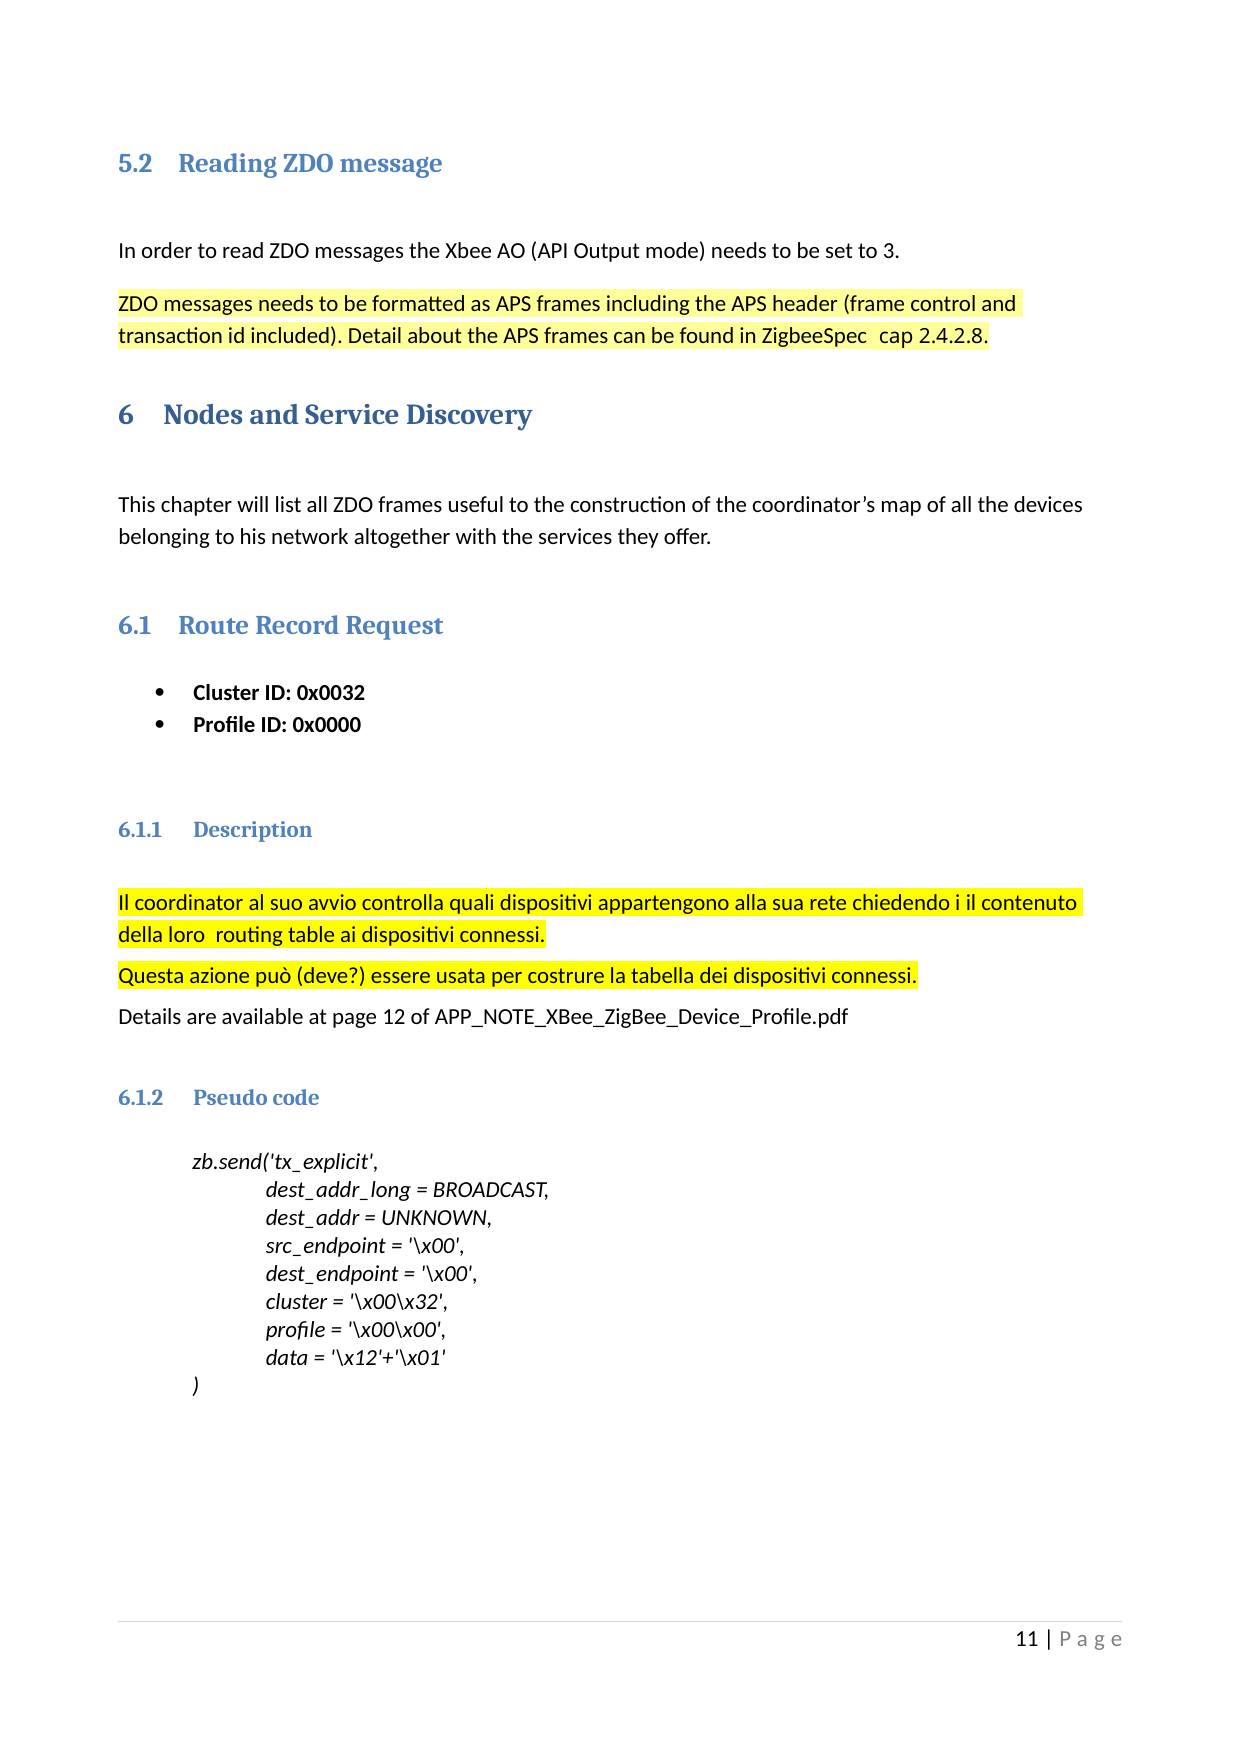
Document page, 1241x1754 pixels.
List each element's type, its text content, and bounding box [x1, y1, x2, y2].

list Profile ID: 0x0000 [156, 710, 1122, 738]
text dest_addr_long = BROADCAST, [192, 1175, 1122, 1203]
text This chapter will list all ZDO frames useful to the construction of the coordinator’s map of all the devices belonging to his network altogether with the services they offer. [118, 490, 1122, 550]
text zb.send('tx_explicit', [192, 1147, 1122, 1175]
list Cluster ID: 0x0032 [156, 678, 1122, 706]
text src_endpoint = '\x00', [192, 1231, 1122, 1259]
text cluster = '\x00\x32', [192, 1287, 1122, 1315]
text dest_endpoint = '\x00', [192, 1259, 1122, 1287]
text dest_addr = UNKNOWN, [192, 1203, 1122, 1231]
text ZDO messages needs to be formatted as APS frames including the APS header (frame control and transaction id included). Detail about the APS frames can be found in ZigbeeSpec cap 2.4.2.8. [118, 289, 1122, 350]
text profile = '\x00\x00', [192, 1315, 1122, 1343]
text Il coordinator al suo avvio controlla quali dispositivi appartengono alla sua rete chiedendo i il contenuto della loro routing table ai dispositivi connessi. [118, 888, 1122, 948]
subtitle Nodes and Service Discovery [118, 398, 1122, 432]
text In order to read ZDO messages the Xbee AO (API Output mode) needs to be set to 3. [118, 236, 1122, 264]
subtitle Pseudo code [118, 1084, 1122, 1111]
subtitle Description [118, 816, 1122, 843]
subtitle Route Record Request [118, 610, 1122, 641]
text ) [192, 1371, 1122, 1399]
text data = '\x12'+'\x01' [192, 1343, 1122, 1371]
text Questa azione può (deve?) essere usata per costrure la tabella dei dispositivi connessi. [118, 961, 1122, 989]
text Details are available at page 12 of APP_NOTE_XBee_ZigBee_Device_Profile.pdf [118, 1002, 1122, 1030]
subtitle Reading ZDO message [118, 148, 1122, 179]
